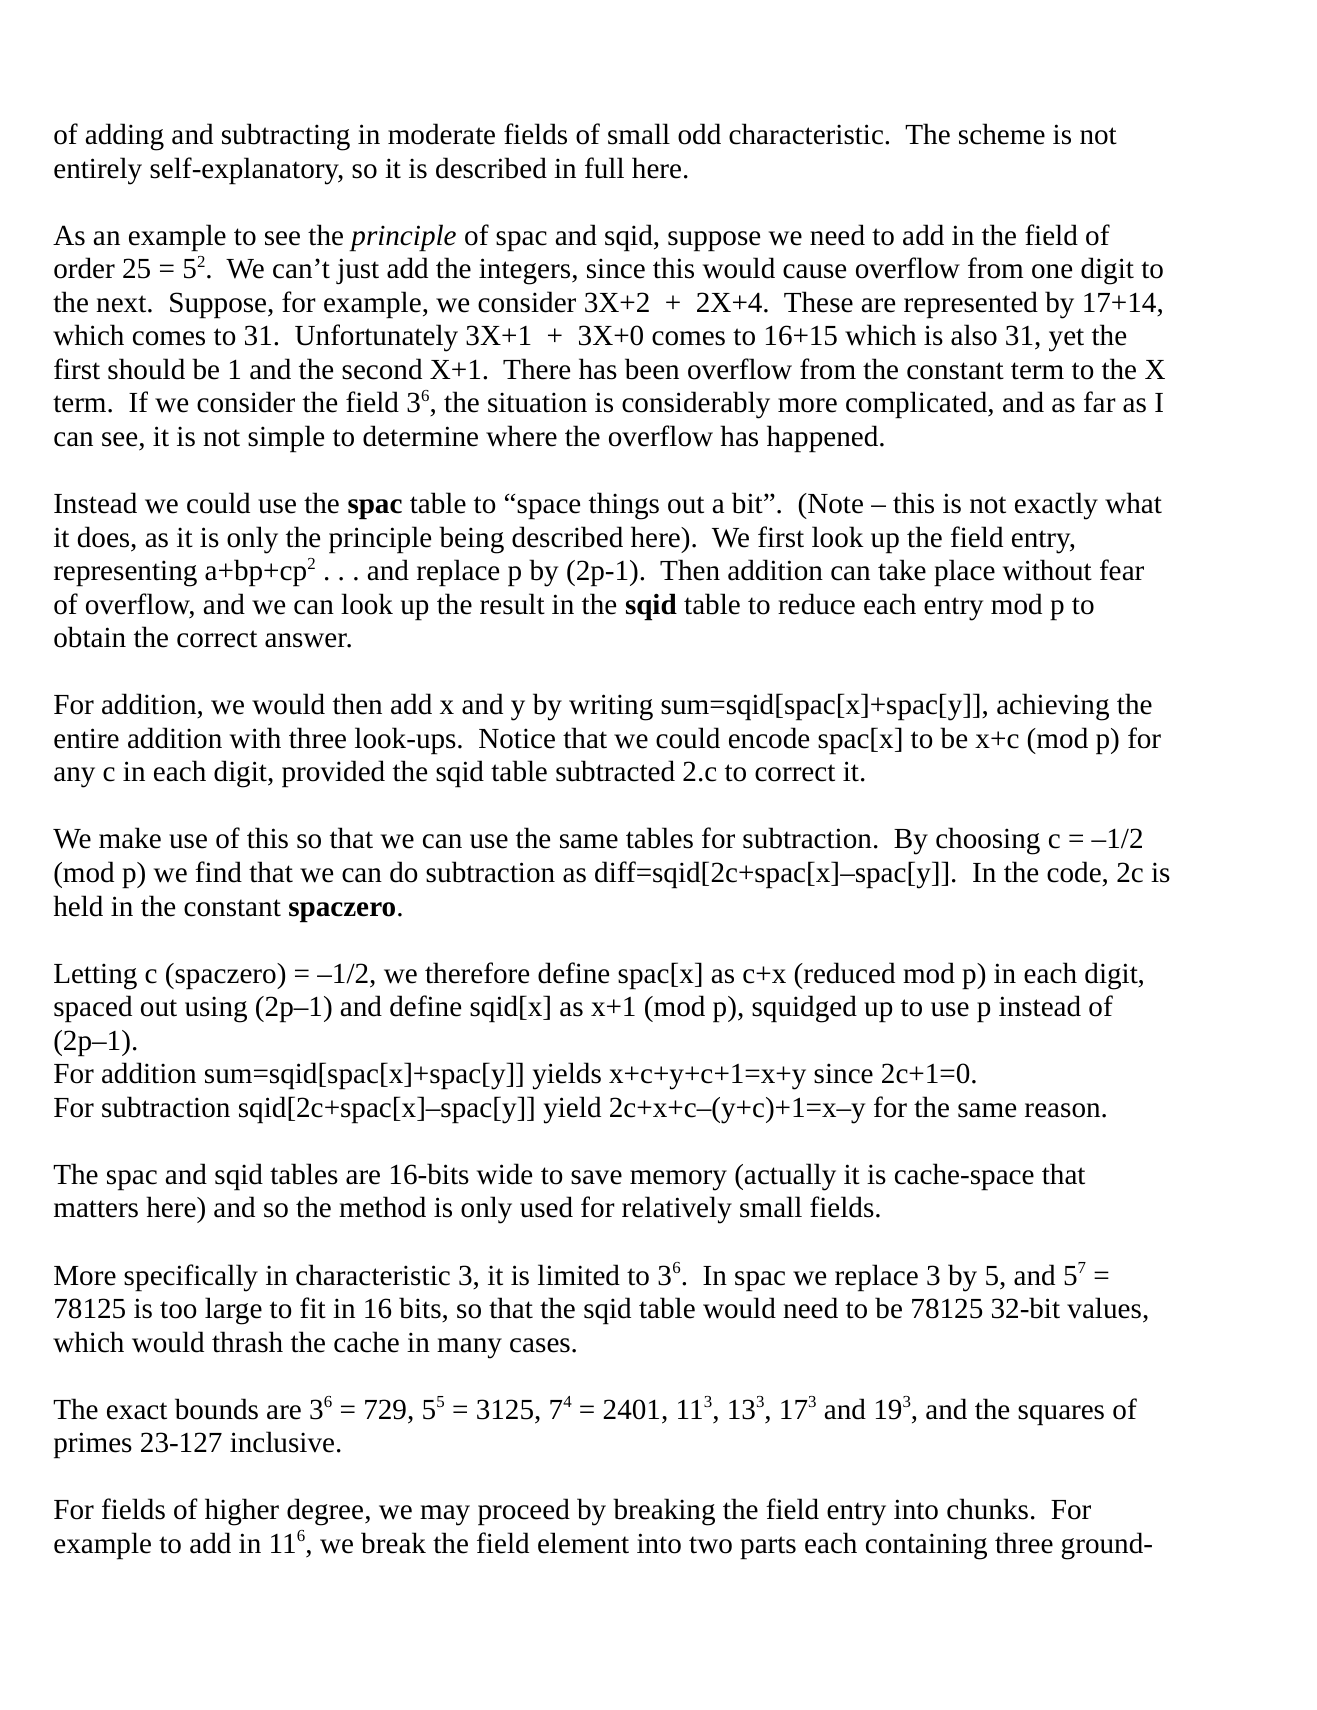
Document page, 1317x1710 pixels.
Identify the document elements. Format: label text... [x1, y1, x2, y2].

text More specifically in characteristic 3, it is limited to 36. In spac we replace 3 by 5, and 57 = 78125 is too large to fit in 16 bits, so that the sqid table would need to be 78125 32-bit values, which would thrash the cache in many cases. [53, 1258, 1174, 1358]
text For subtraction sqid[2c+spac[x]–spac[y]] yield 2c+x+c–(y+c)+1=x–y for the same reason. [53, 1090, 1174, 1123]
text The exact bounds are 36 = 729, 55 = 3125, 74 = 2401, 113, 133, 173 and 193, and the squares of primes 23-127 inclusive. [53, 1392, 1174, 1459]
text of adding and subtracting in moderate fields of small odd characteristic. The scheme is not entirely self-explanatory, so it is described in full here. [53, 117, 1174, 184]
text For addition, we would then add x and y by writing sum=sqid[spac[x]+spac[y]], achieving the entire addition with three look-ups. Notice that we could encode spac[x] to be x+c (mod p) for any c in each digit, provided the sqid table subtracted 2.c to correct it. [53, 687, 1174, 788]
text Instead we could use the spac table to “space things out a bit”. (Note – this is not exactly what it does, as it is only the principle being described here). We first look up the field entry, representing a+bp+cp2 . . . and replace p by (2p-1). Then addition can take place without fear of overflow, and we can look up the result in the sqid table to reduce each entry mod p to obtain the correct answer. [53, 486, 1174, 654]
text Letting c (spaczero) = –1/2, we therefore define spac[x] as c+x (reduced mod p) in each digit, spaced out using (2p–1) and define sqid[x] as x+1 (mod p), squidged up to use p instead of (2p–1). [53, 956, 1174, 1056]
text For addition sum=sqid[spac[x]+spac[y]] yields x+c+y+c+1=x+y since 2c+1=0. [53, 1056, 1174, 1090]
text As an example to see the principle of spac and sqid, suppose we need to add in the field of order 25 = 52. We can’t just add the integers, since this would cause overflow from one digit to the next. Suppose, for example, we consider 3X+2 + 2X+4. These are represented by 17+14, which comes to 31. Unfortunately 3X+1 + 3X+0 comes to 16+15 which is also 31, yet the first should be 1 and the second X+1. There has been overflow from the constant term to the X term. If we consider the field 36, the situation is considerably more complicated, and as far as I can see, it is not simple to determine where the overflow has happened. [53, 218, 1174, 453]
text We make use of this so that we can use the same tables for subtraction. By choosing c = –1/2 (mod p) we find that we can do subtraction as diff=sqid[2c+spac[x]–spac[y]]. In the code, 2c is held in the constant spaczero. [53, 822, 1174, 922]
text The spac and sqid tables are 16-bits wide to save memory (actually it is cache-space that matters here) and so the method is only used for relatively small fields. [53, 1157, 1174, 1224]
text For fields of higher degree, we may proceed by breaking the field entry into chunks. For example to add in 116, we break the field element into two parts each containing three ground- [53, 1492, 1174, 1559]
